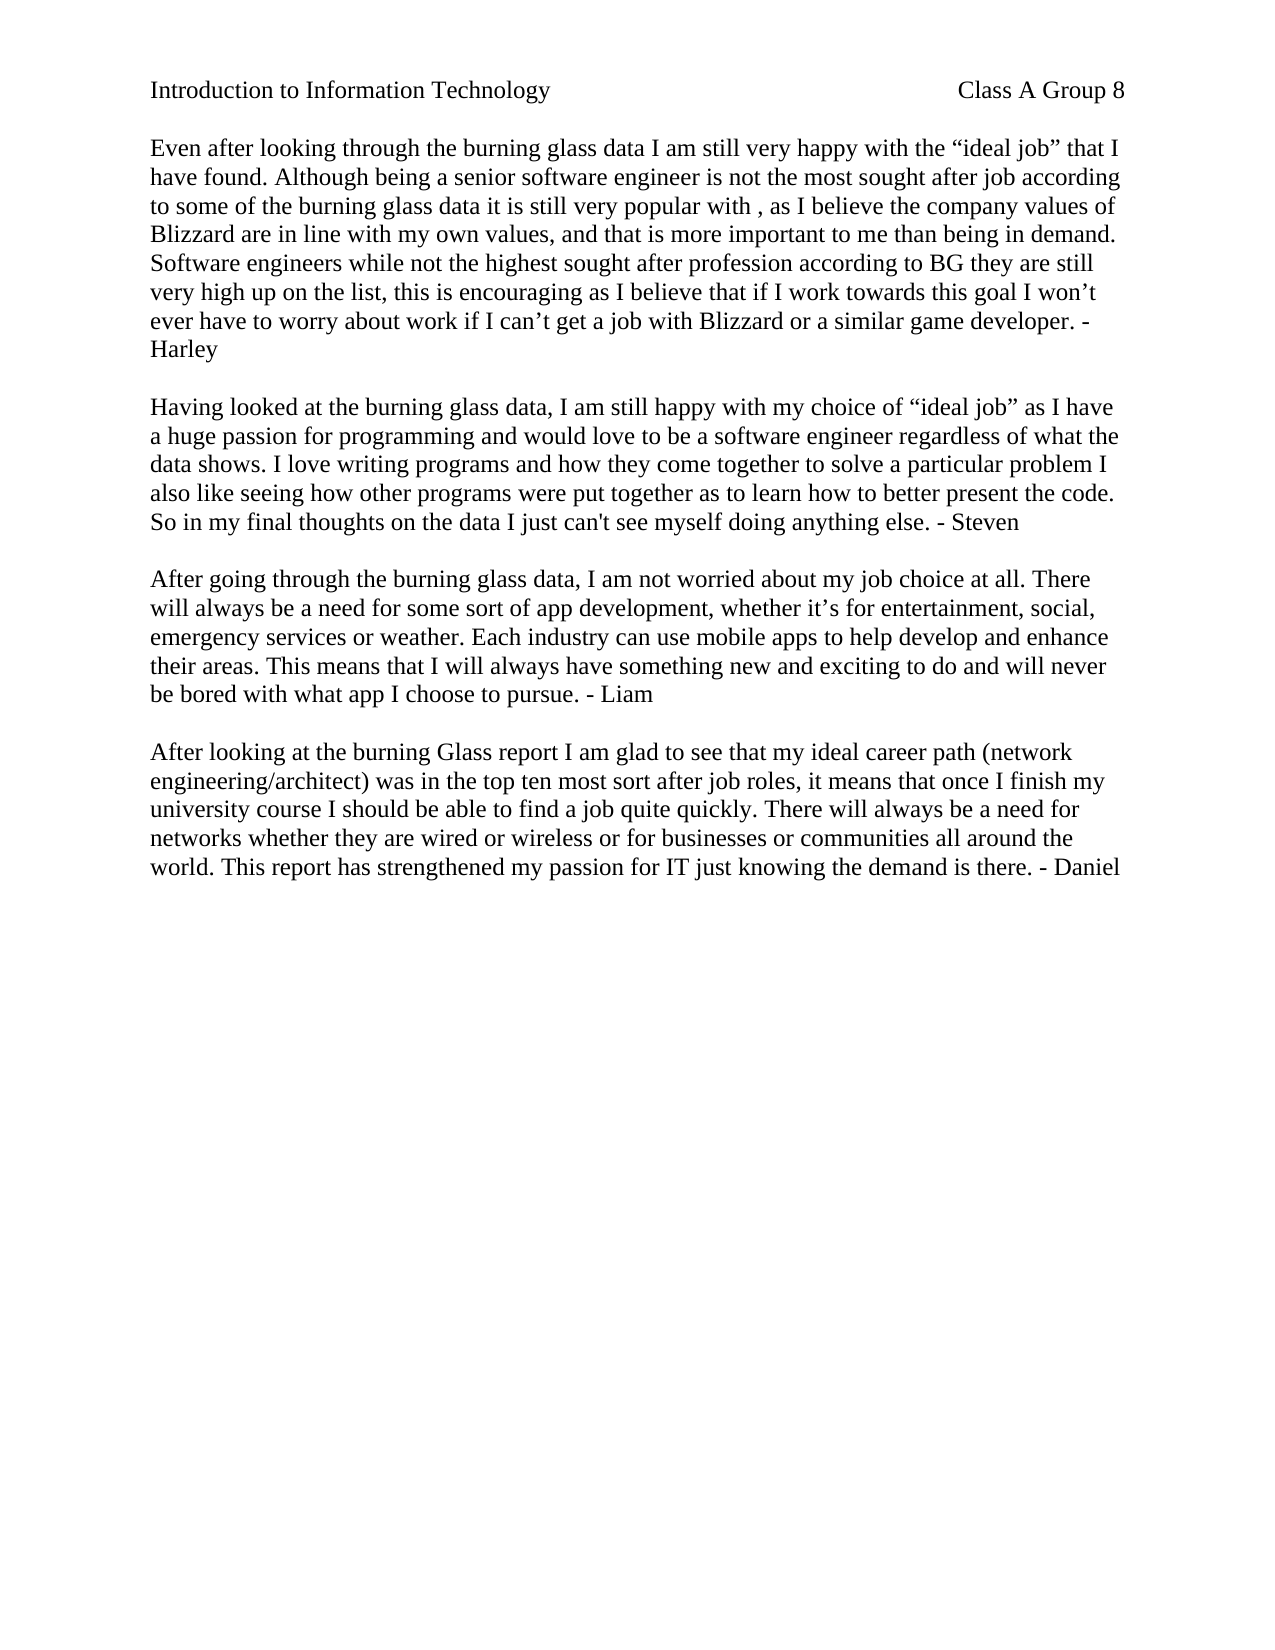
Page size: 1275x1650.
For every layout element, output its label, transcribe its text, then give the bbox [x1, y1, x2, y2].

text Even after looking through the burning glass data I am still very happy with the “ideal job” that I have found. Although being a senior software engineer is not the most sought after job according to some of the burning glass data it is still very popular with , as I believe the company values of Blizzard are in line with my own values, and that is more important to me than being in demand. [150, 133, 1125, 248]
text Having looked at the burning glass data, I am still happy with my choice of “ideal job” as I have a huge passion for programming and would love to be a software engineer regardless of what the data shows. I love writing programs and how they come together to solve a particular problem I also like seeing how other programs were put together as to learn how to better present the code. So in my final thoughts on the data I just can't see myself doing anything else. - Steven [150, 392, 1125, 536]
text After looking at the burning Glass report I am glad to see that my ideal career path (network engineering/architect) was in the top ten most sort after job roles, it means that once I finish my university course I should be able to find a job quite quickly. There will always be a need for networks whether they are wired or wireless or for businesses or communities all around the world. This report has strengthened my passion for IT just knowing the demand is there. - Daniel [150, 737, 1125, 881]
text Software engineers while not the highest sought after profession according to BG they are still very high up on the list, this is encouraging as I believe that if I work towards this goal I won’t ever have to worry about work if I can’t get a job with Blizzard or a similar game developer. - Harley [150, 248, 1125, 392]
text After going through the burning glass data, I am not worried about my job choice at all. There will always be a need for some sort of app development, whether it’s for entertainment, social, emergency services or weather. Each industry can use mobile apps to help develop and enhance their areas. This means that I will always have something new and exciting to do and will never be bored with what app I choose to pursue. - Liam [150, 564, 1125, 708]
